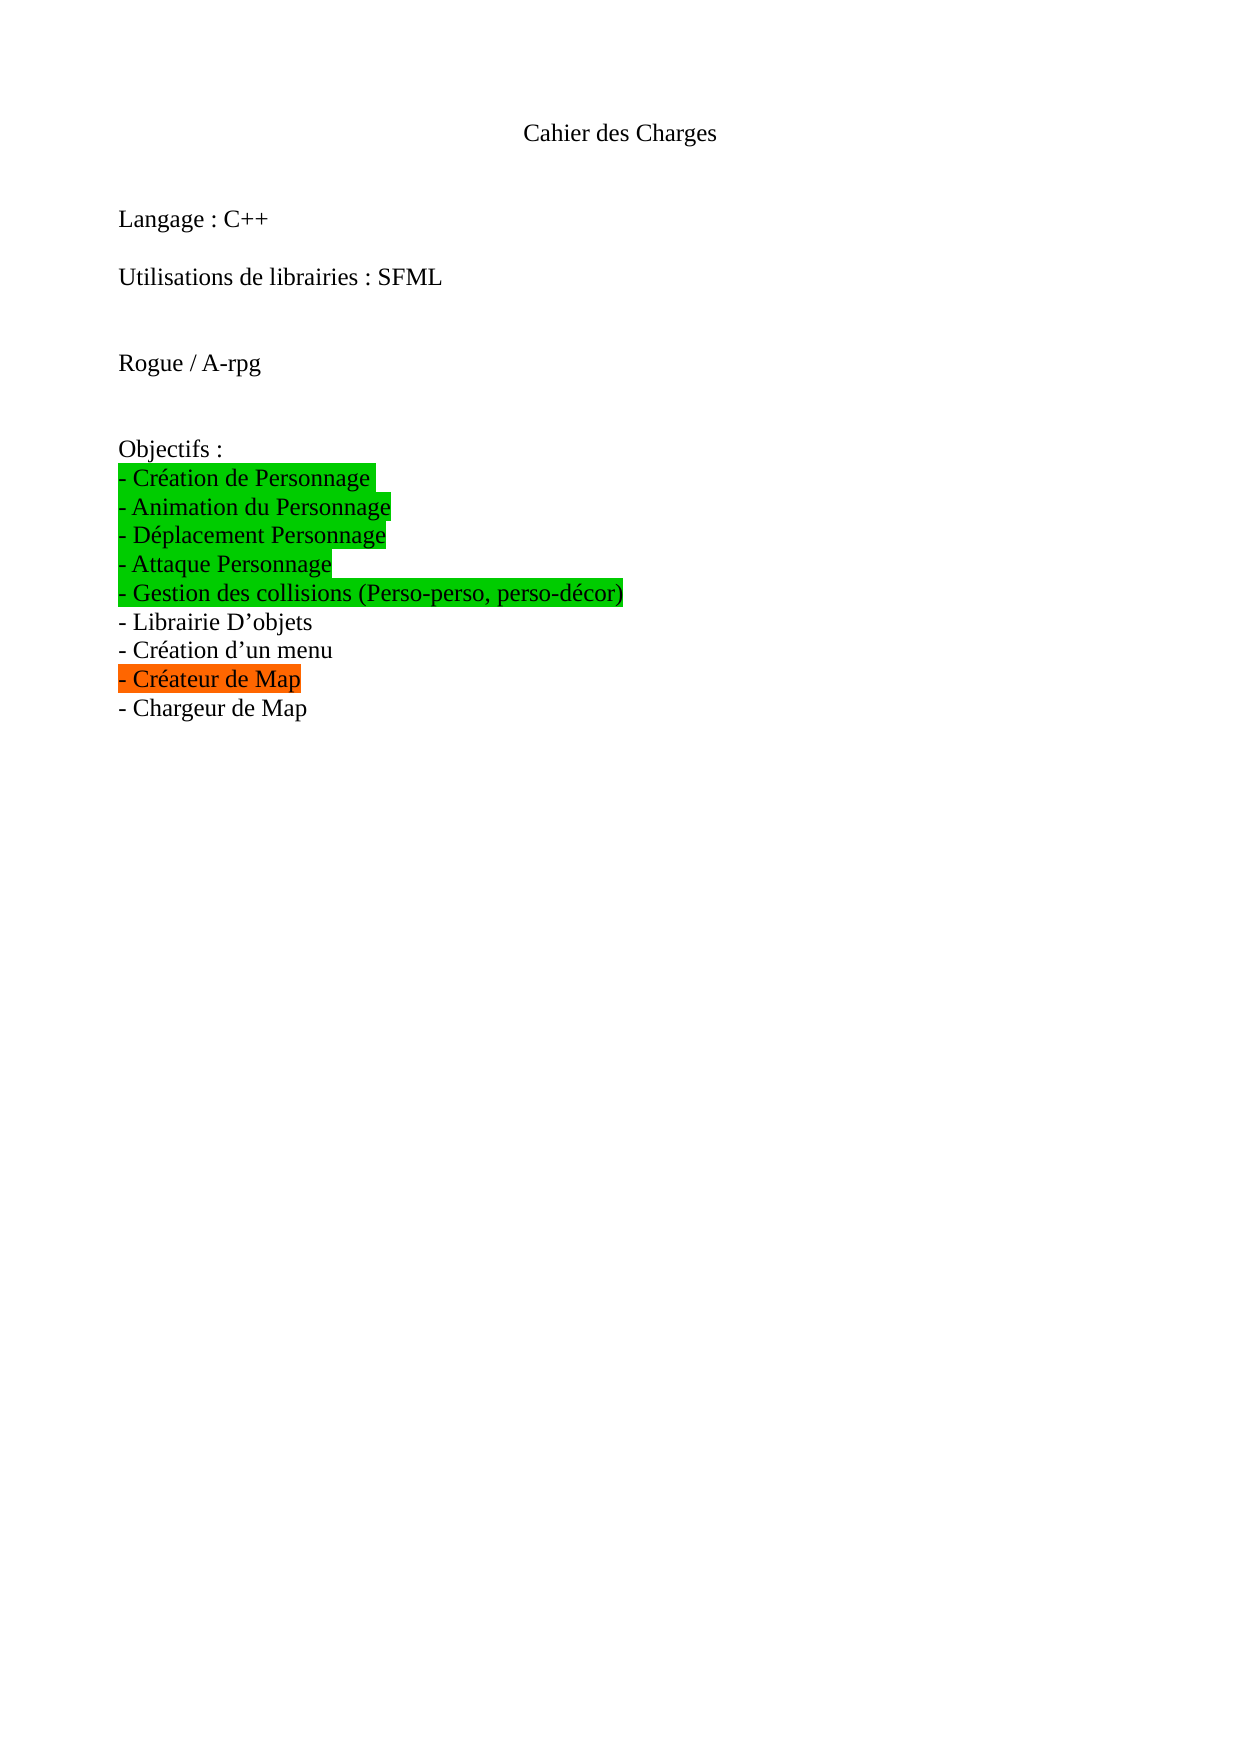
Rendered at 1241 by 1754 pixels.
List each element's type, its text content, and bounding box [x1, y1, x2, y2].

text Langage : C++ [118, 204, 1122, 233]
text - Animation du Personnage [118, 492, 1122, 521]
text - Attaque Personnage [118, 549, 1122, 578]
text Cahier des Charges [118, 118, 1122, 147]
text Utilisations de librairies : SFML [118, 262, 1122, 291]
text - Création de Personnage [118, 463, 1122, 492]
text Rogue / A-rpg [118, 348, 1122, 377]
text - Déplacement Personnage [118, 521, 1122, 549]
text - Gestion des collisions (Perso-perso, perso-décor) [118, 578, 1122, 607]
text Objectifs : [118, 434, 1122, 463]
text - Créateur de Map [118, 664, 1122, 693]
text - Librairie D’objets [118, 607, 1122, 636]
text - Création d’un menu [118, 636, 1122, 664]
text - Chargeur de Map [118, 693, 1122, 722]
